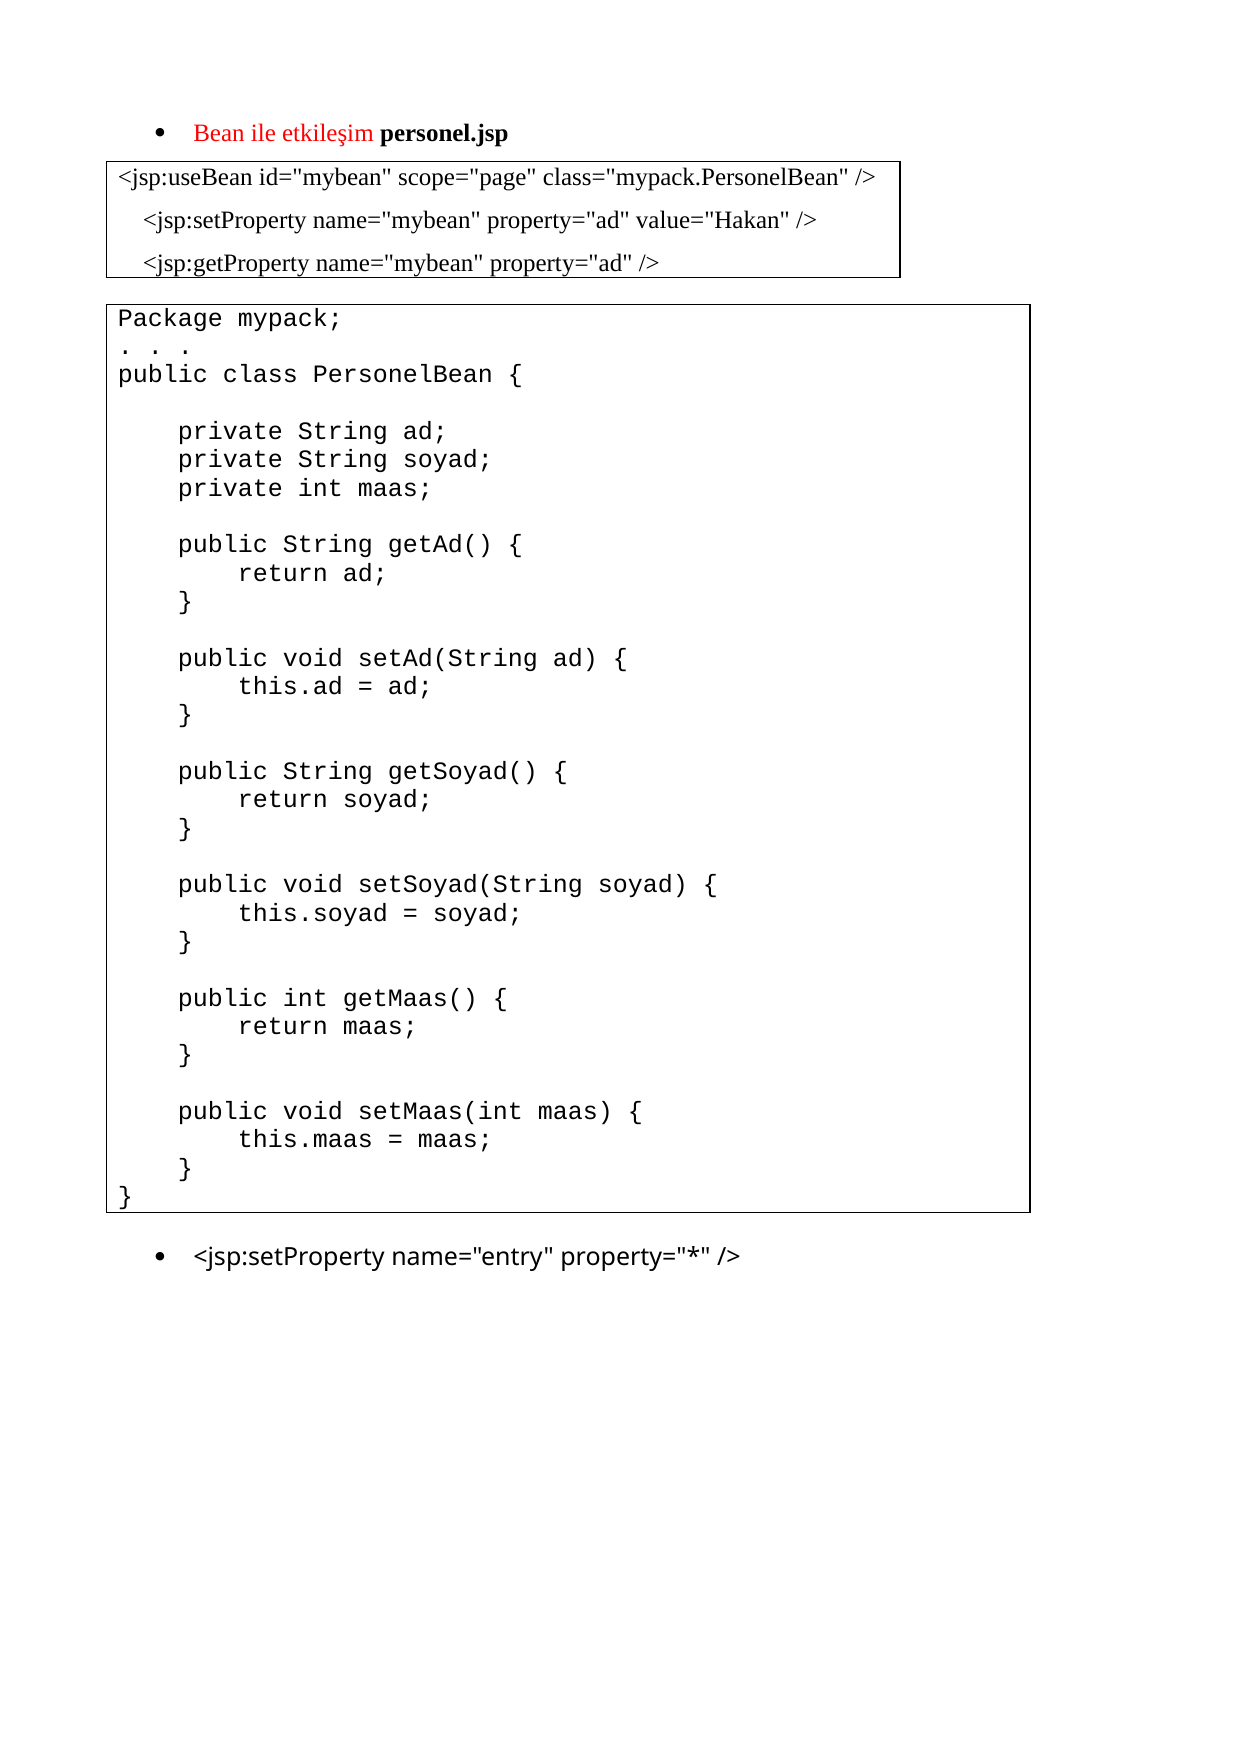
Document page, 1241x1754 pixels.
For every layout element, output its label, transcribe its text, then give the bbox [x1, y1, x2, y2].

table_header <jsp:useBean id="mybean" scope="page" class="mypack.PersonelBean" /> <jsp:setProperty name="mybean" property="ad" value="Hakan" /> <jsp:getProperty name="mybean" property="ad" /> [107, 162, 899, 277]
list <jsp:setProperty name="entry" property="*" /> [156, 1239, 1122, 1273]
table_header Package mypack; . . . public class PersonelBean { private String ad; private String soyad; private int maas; public String getAd() { return ad; } public void setAd(String ad) { this.ad = ad; } public String getSoyad() { return soyad; } public void setSoyad(String soyad) { this.soyad = soyad; } public int getMaas() { return maas; } public void setMaas(int maas) { this.maas = maas; } } [107, 305, 1029, 1212]
list Bean ile etkileşim personel.jsp [156, 118, 1122, 147]
